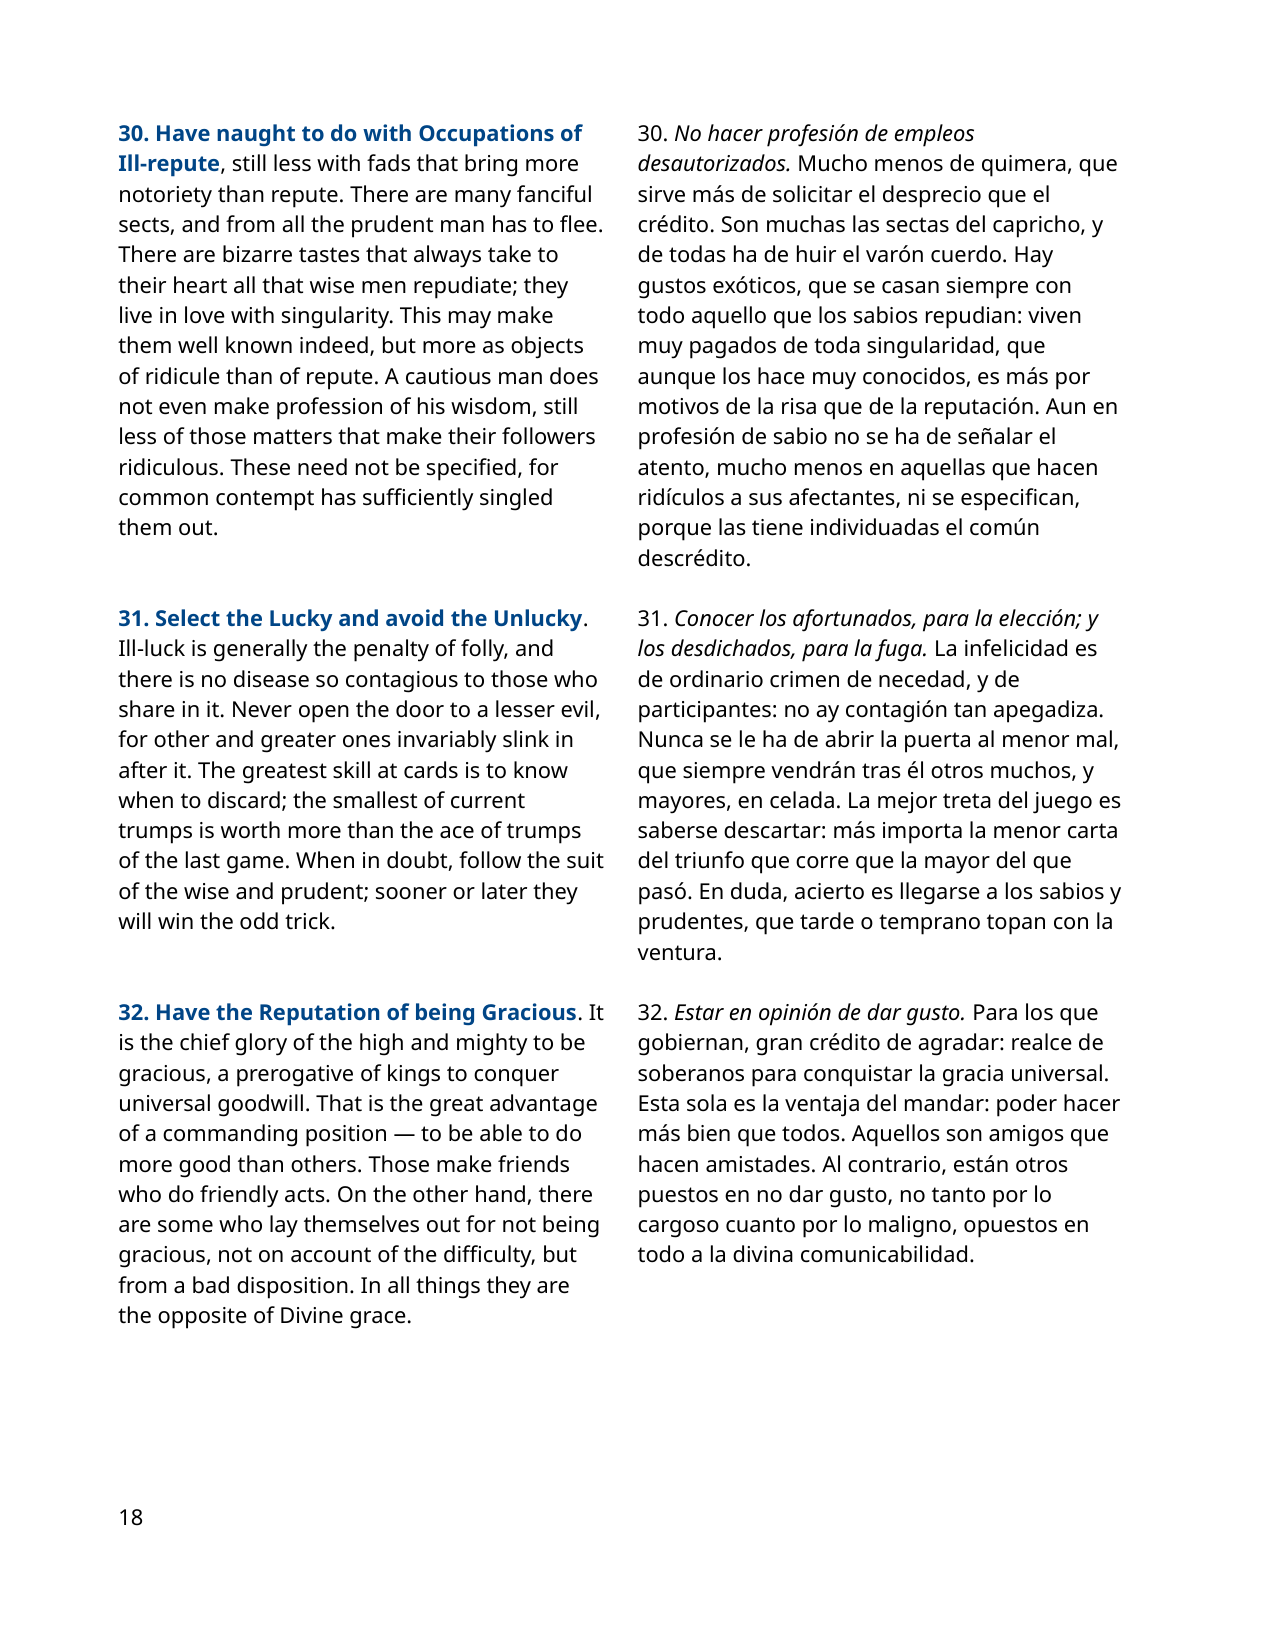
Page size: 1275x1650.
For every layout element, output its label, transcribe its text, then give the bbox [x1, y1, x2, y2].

table_cell 31. Conocer los afortunados, para la elección; y los desdichados, para la fuga. La infelicidad es de ordinario crimen de necedad, y de participantes: no ay contagión tan apegadiza. Nunca se le ha de abrir la puerta al menor mal, que siempre vendrán tras él otros muchos, y mayores, en celada. La mejor treta del juego es saberse descartar: más importa la menor carta del triunfo que corre que la mayor del que pasó. En duda, acierto es llegarse a los sabios y prudentes, que tarde o temprano topan con la ventura. [638, 603, 1157, 997]
table_cell 32. Estar en opinión de dar gusto. Para los que gobiernan, gran crédito de agradar: realce de soberanos para conquistar la gracia universal. Esta sola es la ventaja del mandar: poder hacer más bien que todos. Aquellos son amigos que hacen amistades. Al contrario, están otros puestos en no dar gusto, no tanto por lo cargoso cuanto por lo maligno, opuestos en todo a la divina comunicabilidad. [638, 997, 1157, 1361]
table_cell 30. No hacer profesión de empleos desautorizados. Mucho menos de quimera, que sirve más de solicitar el desprecio que el crédito. Son muchas las sectas del capricho, y de todas ha de huir el varón cuerdo. Hay gustos exóticos, que se casan siempre con todo aquello que los sabios repudian: viven muy pagados de toda singularidad, que aunque los hace muy conocidos, es más por motivos de la risa que de la reputación. Aun en profesión de sabio no se ha de señalar el atento, mucho menos en aquellas que hacen ridículos a sus afectantes, ni se especifican, porque las tiene individuadas el común descrédito. [638, 118, 1157, 603]
table_cell 30. Have naught to do with Occupations of Ill-repute, still less with fads that bring more notoriety than repute. There are many fanciful sects, and from all the prudent man has to flee. There are bizarre tastes that always take to their heart all that wise men repudiate; they live in love with singularity. This may make them well known indeed, but more as objects of ridicule than of repute. A cautious man does not even make profession of his wisdom, still less of those matters that make their followers ridiculous. These need not be specified, for common contempt has sufficiently singled them out. [118, 118, 637, 603]
table_cell 32. Have the Reputation of being Gracious. It is the chief glory of the high and mighty to be gracious, a prerogative of kings to conquer universal goodwill. That is the great advantage of a commanding position — to be able to do more good than others. Those make friends who do friendly acts. On the other hand, there are some who lay themselves out for not being gracious, not on account of the difficulty, but from a bad disposition. In all things they are the opposite of Divine grace. [118, 997, 637, 1361]
table_cell 31. Select the Lucky and avoid the Unlucky. Ill-luck is generally the penalty of folly, and there is no disease so contagious to those who share in it. Never open the door to a lesser evil, for other and greater ones invariably slink in after it. The greatest skill at cards is to know when to discard; the smallest of current trumps is worth more than the ace of trumps of the last game. When in doubt, follow the suit of the wise and prudent; sooner or later they will win the odd trick. [118, 603, 637, 997]
